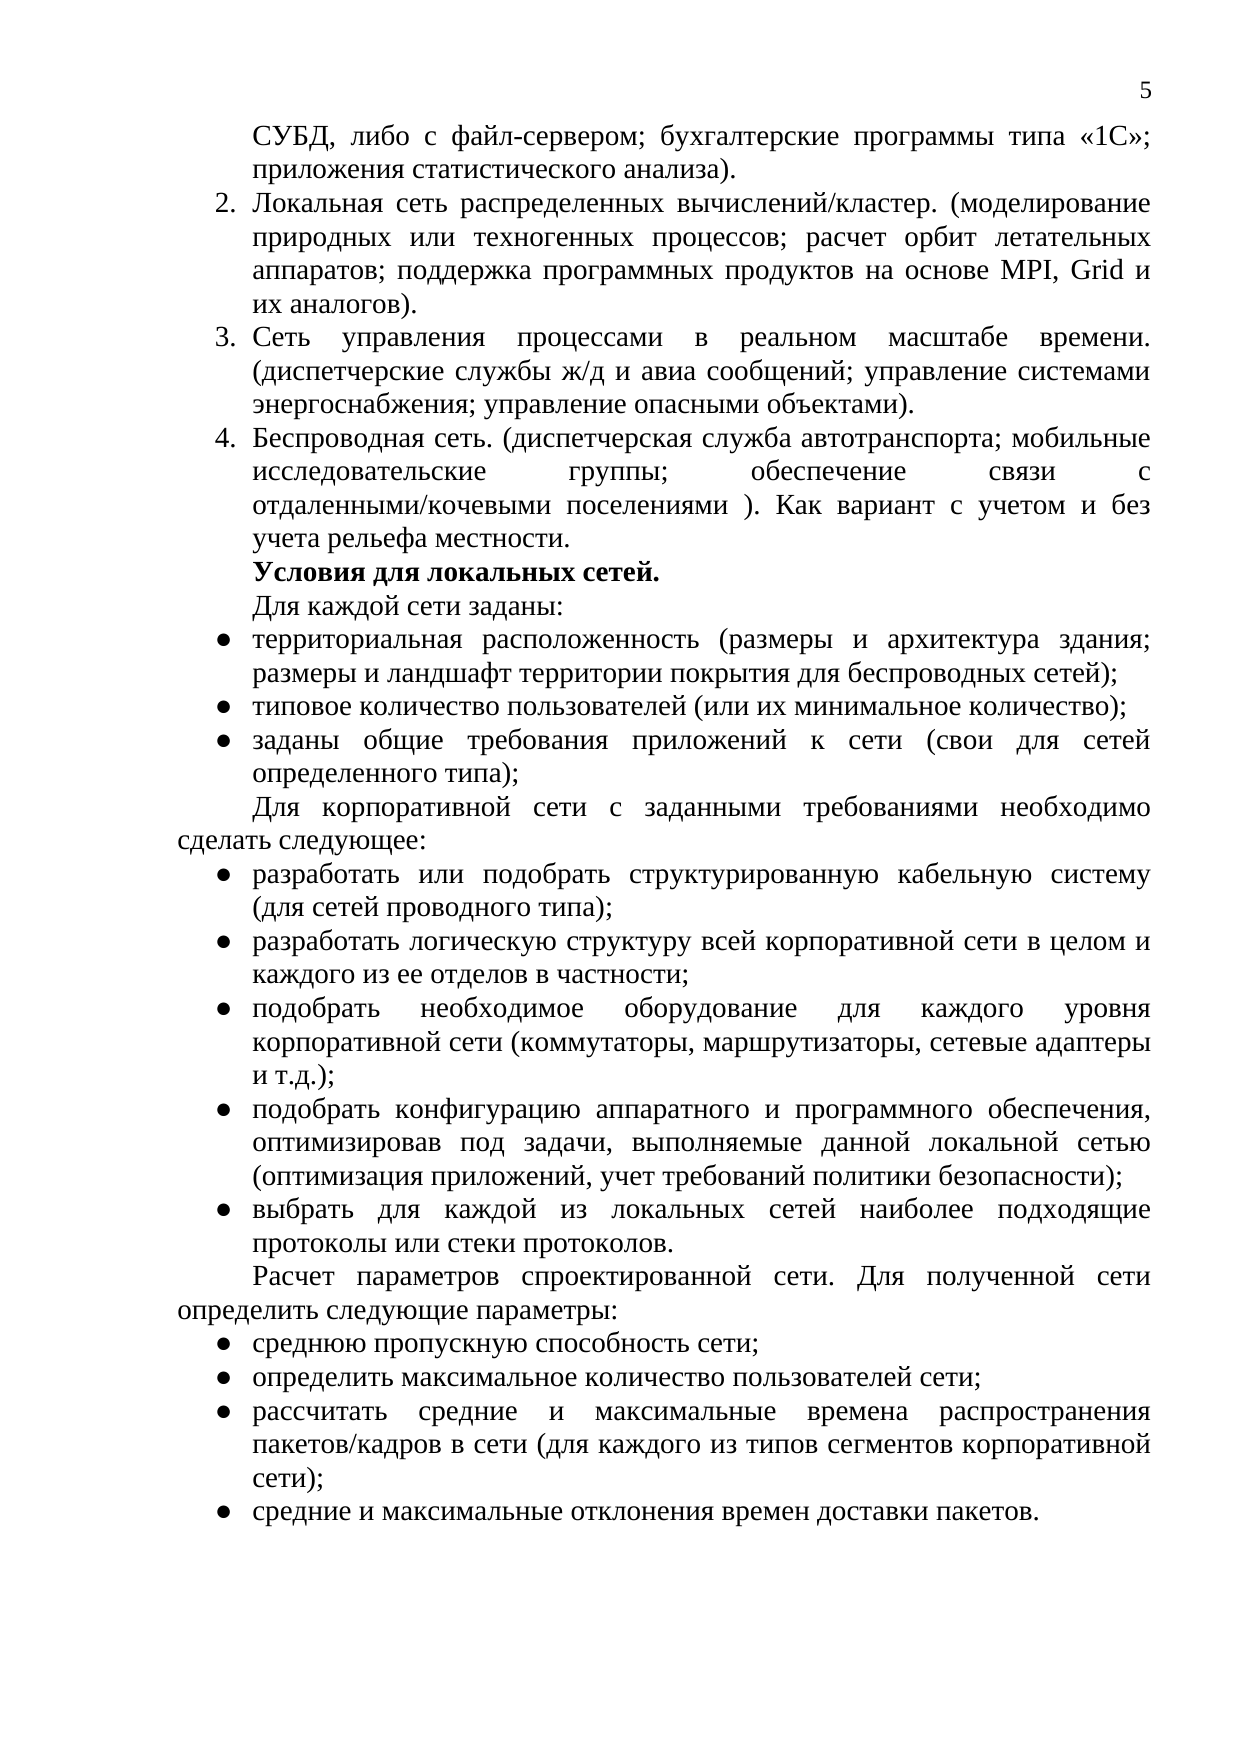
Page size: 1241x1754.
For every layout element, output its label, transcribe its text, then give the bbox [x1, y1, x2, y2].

text Расчет параметров спроектированной сети. Для полученной сети определить следующие параметры: [177, 1258, 1152, 1326]
list территориальная расположенность (размеры и архитектура здания; размеры и ландшафт территории покрытия для беспроводных сетей); [214, 621, 1152, 688]
list Локальная сеть распределенных вычислений/кластер. (моделирование природных или техногенных процессов; расчет орбит летательных аппаратов; поддержка программных продуктов на основе MPI, Grid и их аналогов). [214, 185, 1152, 319]
list средние и максимальные отклонения времен доставки пакетов. [214, 1493, 1152, 1527]
list разработать логическую структуру всей корпоративной сети в целом и каждого из ее отделов в частности; [214, 923, 1152, 990]
list типовое количество пользователей (или их минимальное количество); [214, 688, 1152, 722]
text Для каждой сети заданы: [177, 588, 1152, 621]
list рассчитать средние и максимальные времена распространения пакетов/кадров в сети (для каждого из типов сегментов корпоративной сети); [214, 1393, 1152, 1493]
text Для корпоративной сети с заданными требованиями необходимо сделать следующее: [177, 789, 1152, 856]
text Условия для локальных сетей. [177, 554, 1152, 588]
list заданы общие требования приложений к сети (свои для сетей определенного типа); [214, 722, 1152, 789]
list СУБД, либо с файл-сервером; бухгалтерские программы типа «1С»; приложения статистического анализа). [214, 118, 1152, 185]
list Сеть управления процессами в реальном масштабе времени. (диспетчерские службы ж/д и авиа сообщений; управление системами энергоснабжения; управление опасными объектами). [214, 319, 1152, 420]
list подобрать необходимое оборудование для каждого уровня корпоративной сети (коммутаторы, маршрутизаторы, сетевые адаптеры и т.д.); [214, 990, 1152, 1091]
list среднюю пропускную способность сети; [214, 1326, 1152, 1359]
list выбрать для каждой из локальных сетей наиболее подходящие протоколы или стеки протоколов. [214, 1191, 1152, 1258]
list подобрать конфигурацию аппаратного и программного обеспечения, оптимизировав под задачи, выполняемые данной локальной сетью (оптимизация приложений, учет требований политики безопасности); [214, 1091, 1152, 1191]
list определить максимальное количество пользователей сети; [214, 1359, 1152, 1393]
list Беспроводная сеть. (диспетчерская служба автотранспорта; мобильные исследовательские группы; обеспечение связи с отдаленными/кочевыми поселениями ). Как вариант с учетом и без учета рельефа местности. [214, 420, 1152, 554]
list разработать или подобрать структурированную кабельную систему (для сетей проводного типа); [214, 856, 1152, 923]
